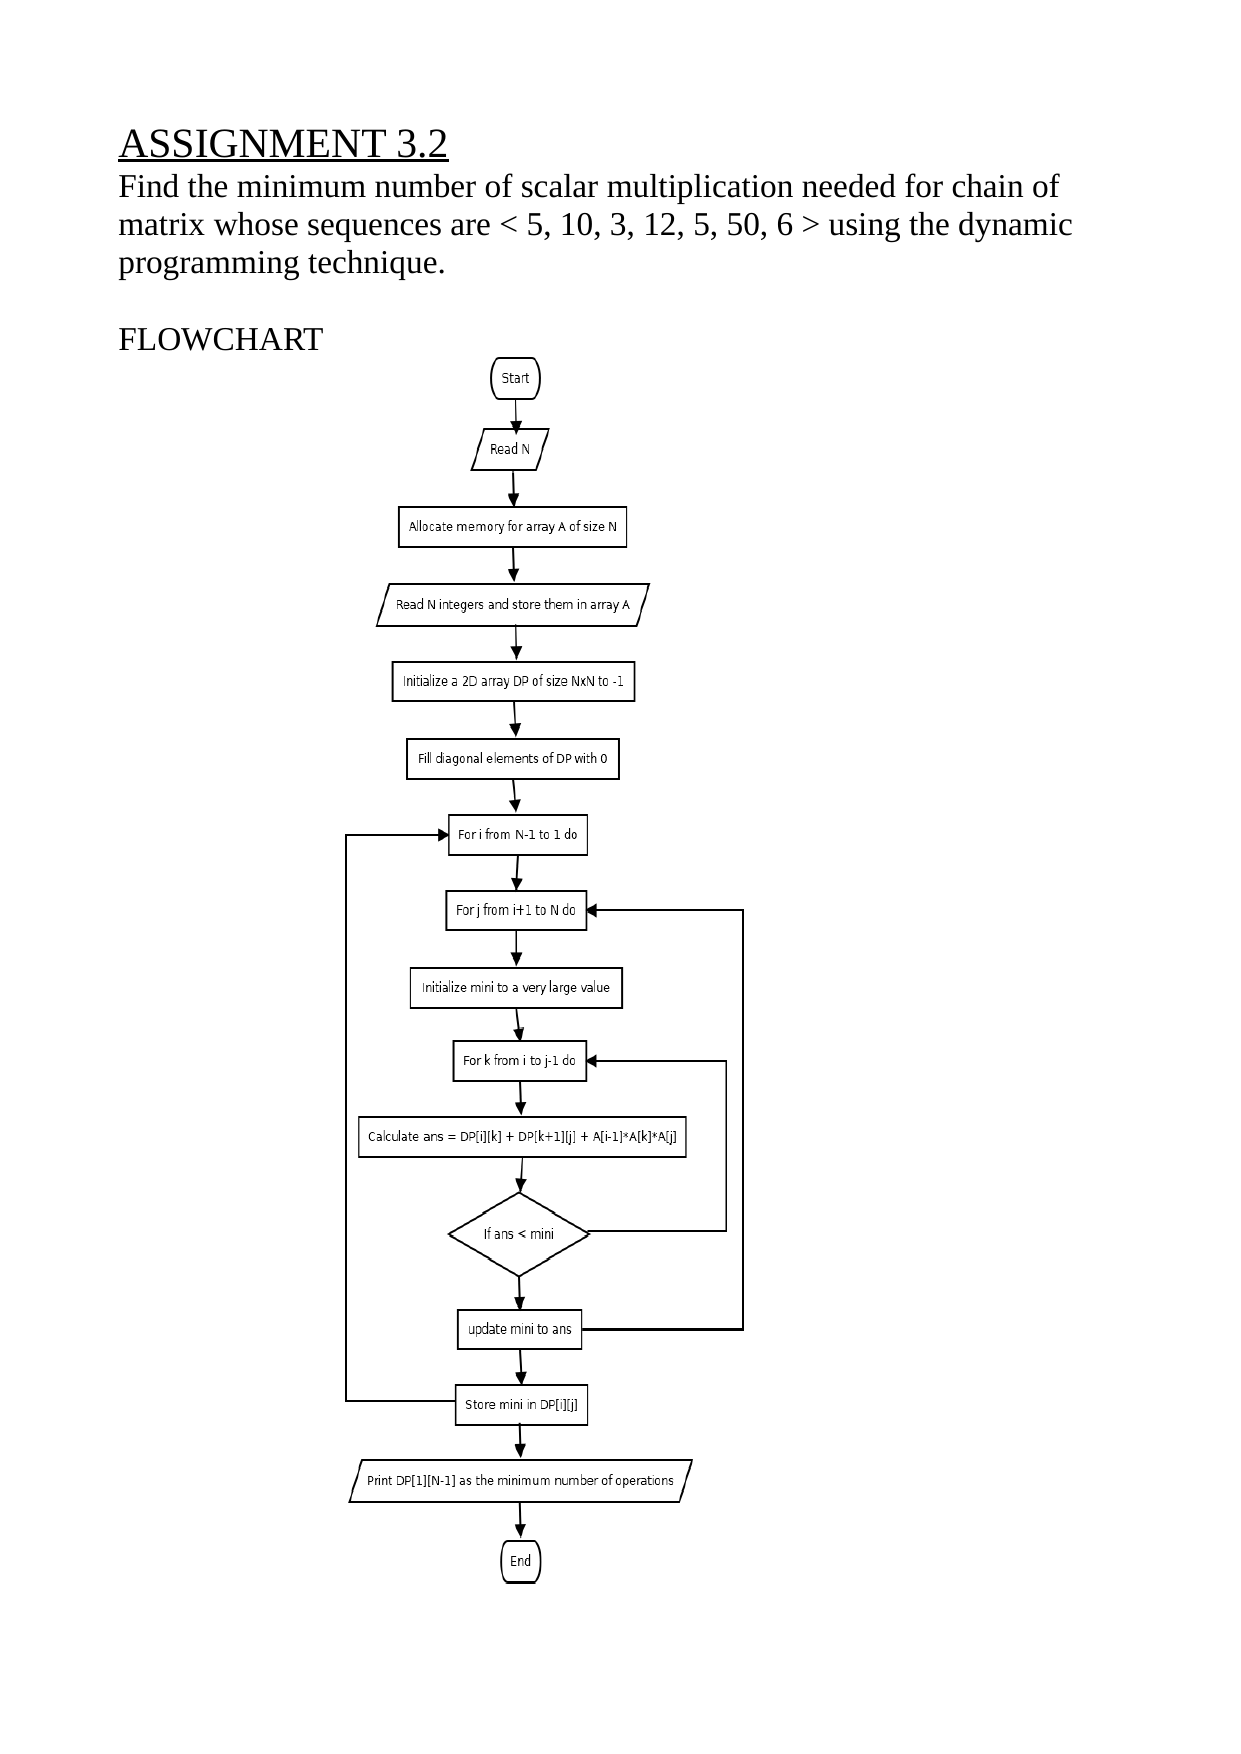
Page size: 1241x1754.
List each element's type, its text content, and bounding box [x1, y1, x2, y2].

text ASSIGNMENT 3.2 [118, 118, 1122, 166]
picture [345, 357, 935, 1584]
text Find the minimum number of scalar multiplication needed for chain of matrix whose sequences are < 5, 10, 3, 12, 5, 50, 6 > using the dynamic programming technique. [118, 166, 1122, 281]
text FLOWCHART [118, 319, 1122, 358]
